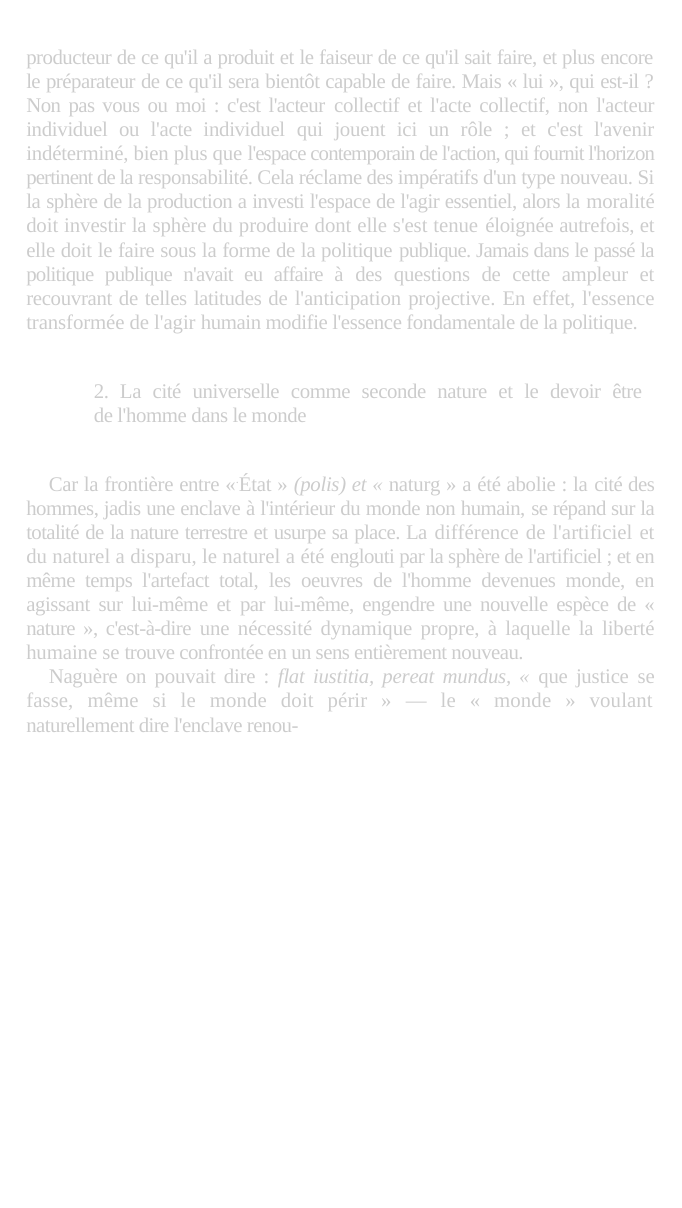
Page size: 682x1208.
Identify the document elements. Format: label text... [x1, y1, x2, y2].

text Naguère on pouvait dire : flat iustitia, pereat mundus, « que justice se fasse, même si le monde doit périr » — le « monde » voulant naturellement dire l'enclave renou- [26, 664, 655, 737]
text producteur de ce qu'il a produit et le faiseur de ce qu'il sait faire, et plus encore le préparateur de ce qu'il sera bientôt capable de faire. Mais « lui », qui est-il ? Non pas vous ou moi : c'est l'acteur collectif et l'acte collectif, non l'acteur individuel ou l'acte individuel qui jouent ici un rôle ; et c'est l'avenir indéterminé, bien plus que l'espace contemporain de l'action, qui fournit l'horizon pertinent de la responsabilité. Cela réclame des impératifs d'un type nouveau. Si la sphère de la production a investi l'espace de l'agir essentiel, alors la moralité doit investir la sphère du produire dont elle s'est tenue éloignée autrefois, et elle doit le faire sous la forme de la politique publique. Jamais dans le passé la politique publique n'avait eu affaire à des questions de cette ampleur et recouvrant de telles latitudes de l'anticipation projective. En effet, l'essence transformée de l'agir humain modifie l'essence fondamentale de la politique. [26, 45, 655, 334]
text 2. La cité universelle comme seconde nature et le devoir être de l'homme dans le monde [93, 379, 655, 427]
text Car la frontière entre «.État » (polis) et « naturg » a été abolie : la cité des hommes, jadis une enclave à l'intérieur du monde non humain, se répand sur la totalité de la nature terrestre et usurpe sa place. La différence de l'artificiel et du naturel a disparu, le naturel a été englouti par la sphère de l'artificiel ; et en même temps l'artefact total, les oeuvres de l'homme devenues monde, en agissant sur lui-même et par lui-même, engendre une nouvelle espèce de « nature », c'est-à-dire une nécessité dynamique propre, à laquelle la liberté humaine se trouve confrontée en un sens entièrement nouveau. [26, 472, 655, 664]
